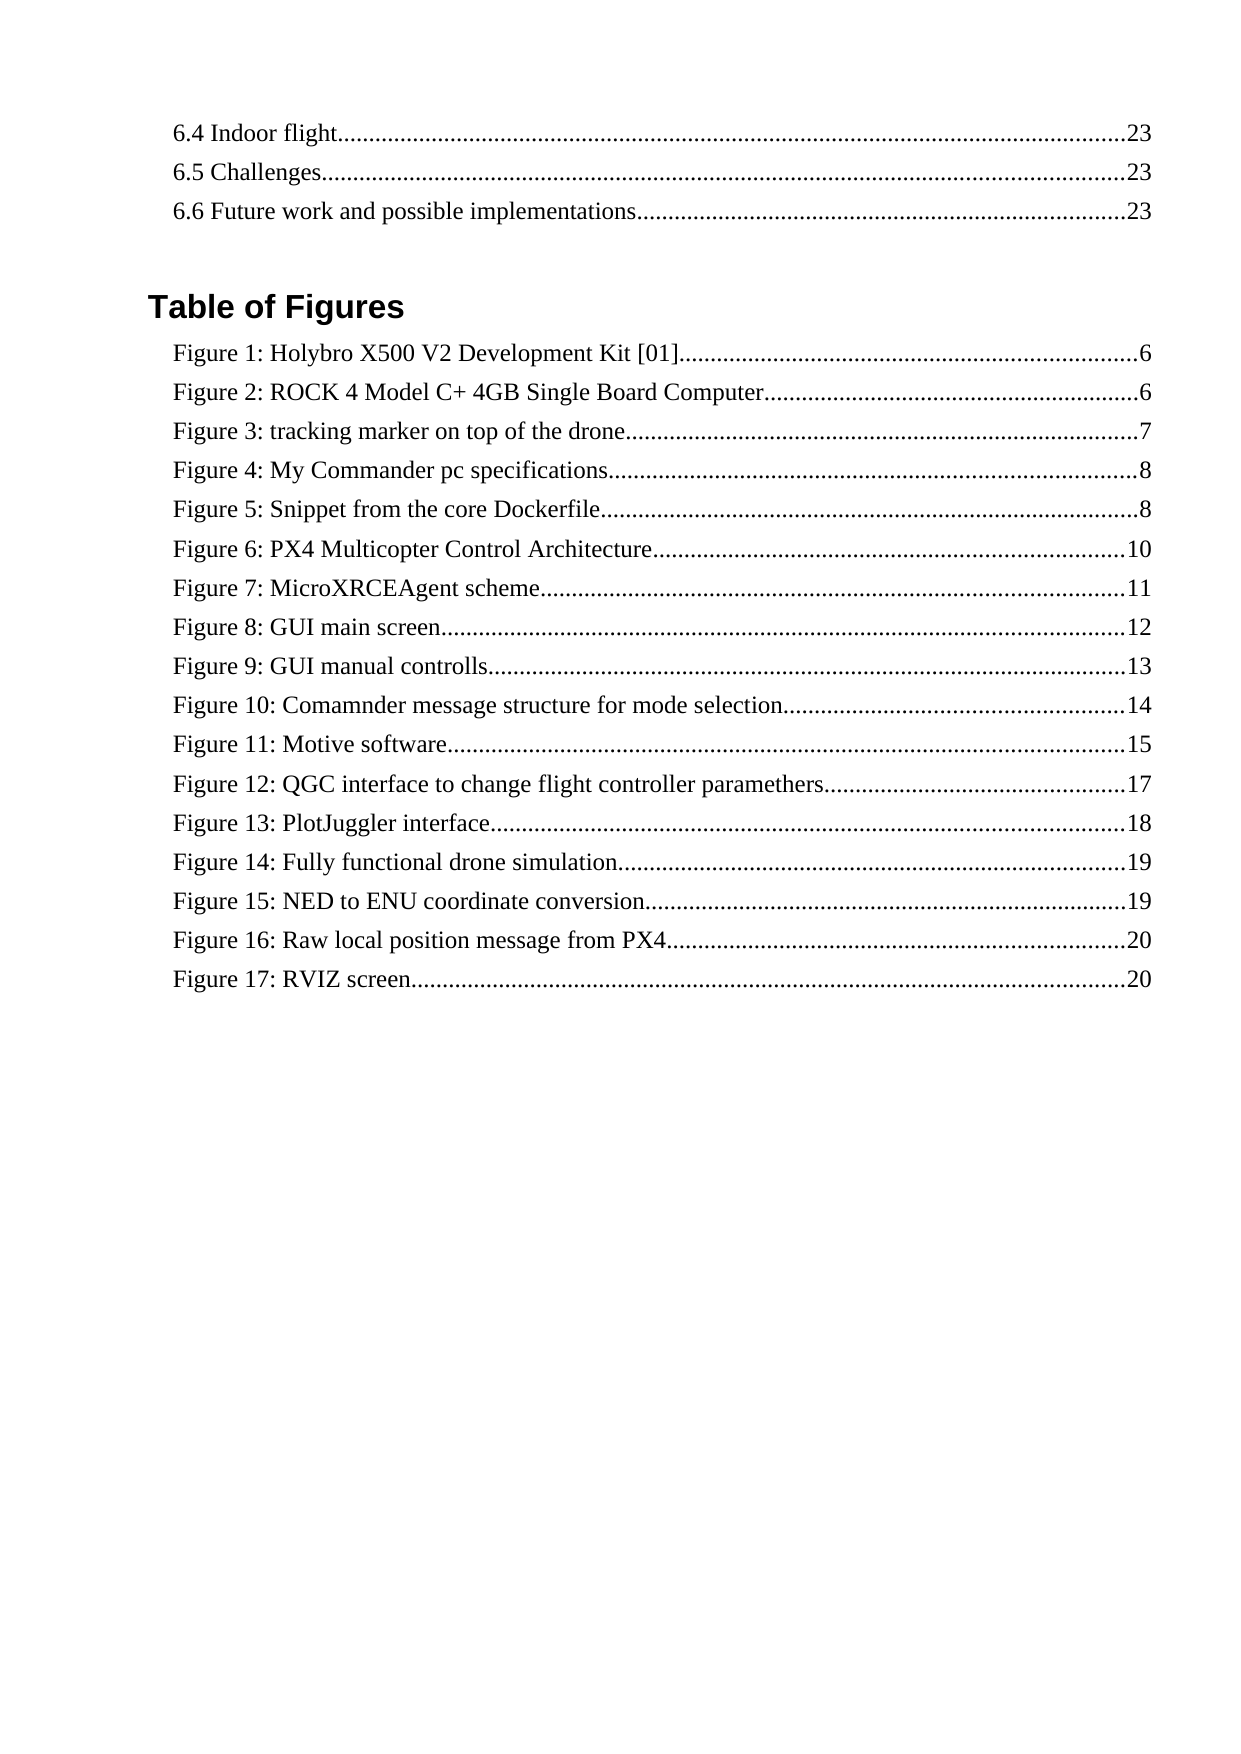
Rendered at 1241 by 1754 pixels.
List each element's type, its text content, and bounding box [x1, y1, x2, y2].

text Figure 12: QGC interface to change flight controller paramethers 17 [173, 769, 1152, 797]
text Figure 14: Fully functional drone simulation. 19 [173, 847, 1152, 876]
text Figure 9: GUI manual controlls 13 [173, 651, 1152, 680]
text Figure 6: PX4 Multicopter Control Architecture 10 [173, 534, 1152, 562]
text Figure 4: My Commander pc specifications 8 [173, 455, 1152, 484]
text Figure 5: Snippet from the core Dockerfile 8 [173, 494, 1152, 523]
text Figure 10: Comamnder message structure for mode selection 14 [173, 690, 1152, 719]
text Figure 2: ROCK 4 Model C+ 4GB Single Board Computer 6 [173, 377, 1152, 406]
subtitle Table of Figures [148, 287, 1152, 325]
text 6.5 Challenges 23 [173, 157, 1152, 186]
text Figure 8: GUI main screen 12 [173, 612, 1152, 641]
text Figure 11: Motive software 15 [173, 729, 1152, 758]
text Figure 1: Holybro X500 V2 Development Kit [01] 6 [173, 338, 1152, 367]
text Figure 7: MicroXRCEAgent scheme 11 [173, 573, 1152, 602]
text Figure 16: Raw local position message from PX4 20 [173, 925, 1152, 954]
text Figure 17: RVIZ screen 20 [173, 964, 1152, 993]
text Figure 13: PlotJuggler interface 18 [173, 808, 1152, 837]
text 6.6 Future work and possible implementations 23 [173, 196, 1152, 225]
text Figure 15: NED to ENU coordinate conversion 19 [173, 886, 1152, 915]
text Figure 3: tracking marker on top of the drone 7 [173, 416, 1152, 445]
text 6.4 Indoor flight 23 [173, 118, 1152, 147]
